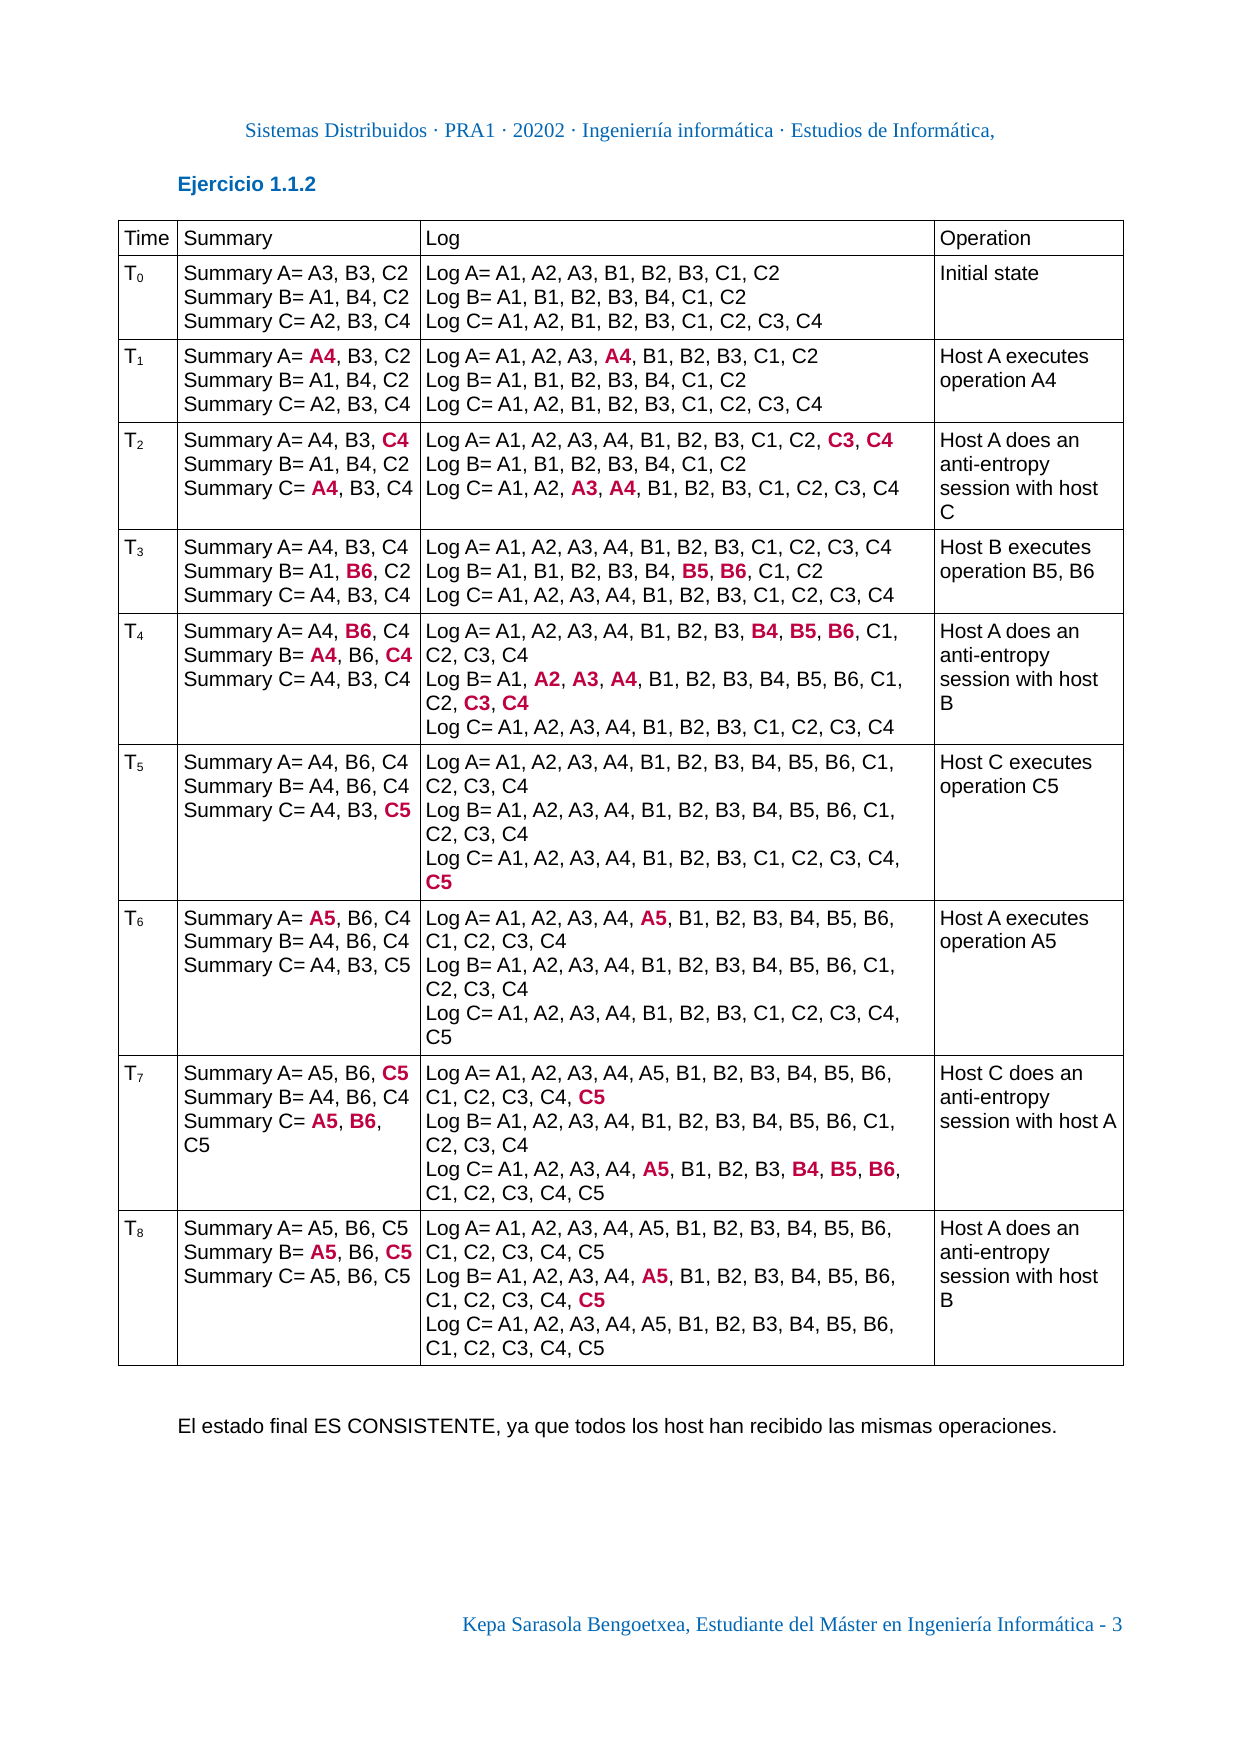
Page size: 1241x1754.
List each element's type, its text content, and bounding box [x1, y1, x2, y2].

text El estado final ES CONSISTENTE, ya que todos los host han recibido las mismas operaciones. [177, 1413, 1122, 1437]
table_cell Summary A= A5, B6, C5 Summary B= A5, B6, C5 Summary C= A5, B6, C5 [178, 1211, 420, 1365]
table_cell Summary A= A4, B6, C4 Summary B= A4, B6, C4 Summary C= A4, B3, C4 [178, 614, 420, 744]
table_cell T8 [119, 1211, 177, 1365]
table_cell T7 [119, 1056, 177, 1210]
text Ejercicio 1.1.2 [177, 172, 1122, 196]
table_cell Initial state [935, 256, 1123, 338]
table_cell Summary A= A3, B3, C2 Summary B= A1, B4, C2 Summary C= A2, B3, C4 [178, 256, 420, 338]
table_cell Host A executes operation A4 [935, 340, 1123, 422]
table_cell Log A= A1, A2, A3, A4, B1, B2, B3, B4, B5, B6, C1, C2, C3, C4 Log B= A1, A2, A3, A4, B1, B2, B3, B4, B5, B6, C1, C2, C3, C4 Log C= A1, A2, A3, A4, B1, B2, B3, C1, C2, C3, C4, C5 [421, 745, 934, 899]
table_cell Log A= A1, A2, A3, A4, B1, B2, B3, C1, C2, C3, C4 Log B= A1, B1, B2, B3, B4, C1, C2 Log C= A1, A2, A3, A4, B1, B2, B3, C1, C2, C3, C4 [421, 423, 934, 529]
table_cell T2 [119, 423, 177, 529]
table_cell T0 [119, 256, 177, 338]
table_cell Host C executes operation C5 [935, 745, 1123, 899]
table_header Summary [178, 221, 420, 255]
table_cell Log A= A1, A2, A3, A4, B1, B2, B3, C1, C2, C3, C4 Log B= A1, B1, B2, B3, B4, B5, B6, C1, C2 Log C= A1, A2, A3, A4, B1, B2, B3, C1, C2, C3, C4 [421, 530, 934, 613]
table_cell Host A does an anti-entropy session with host C [935, 423, 1123, 529]
table_cell Summary A= A4, B6, C4 Summary B= A4, B6, C4 Summary C= A4, B3, C5 [178, 745, 420, 899]
table_cell Host A executes operation A5 [935, 901, 1123, 1055]
table_cell Log A= A1, A2, A3, B1, B2, B3, C1, C2 Log B= A1, B1, B2, B3, B4, C1, C2 Log C= A1, A2, B1, B2, B3, C1, C2, C3, C4 [421, 256, 934, 338]
table_cell Host C does an anti-entropy session with host A [935, 1056, 1123, 1210]
table_cell Summary A= A4, B3, C4 Summary B= A1, B6, C2 Summary C= A4, B3, C4 [178, 530, 420, 613]
table_header Operation [935, 221, 1123, 255]
table_cell T5 [119, 745, 177, 899]
table_cell Host A does an anti-entropy session with host B [935, 614, 1123, 744]
table_cell Host B executes operation B5, B6 [935, 530, 1123, 613]
table_cell T4 [119, 614, 177, 744]
table_cell Summary A= A5, B6, C4 Summary B= A4, B6, C4 Summary C= A4, B3, C5 [178, 901, 420, 1055]
table_cell T6 [119, 901, 177, 1055]
table_header Log [421, 221, 934, 255]
table_cell T3 [119, 530, 177, 613]
table_cell Summary A= A4, B3, C4 Summary B= A1, B4, C2 Summary C= A4, B3, C4 [178, 423, 420, 529]
table_cell Summary A= A5, B6, C5 Summary B= A4, B6, C4 Summary C= A5, B6, C5 [178, 1056, 420, 1210]
table_cell Log A= A1, A2, A3, A4, A5, B1, B2, B3, B4, B5, B6, C1, C2, C3, C4 Log B= A1, A2, A3, A4, B1, B2, B3, B4, B5, B6, C1, C2, C3, C4 Log C= A1, A2, A3, A4, B1, B2, B3, C1, C2, C3, C4, C5 [421, 901, 934, 1055]
table_cell Log A= A1, A2, A3, A4, B1, B2, B3, B4, B5, B6, C1, C2, C3, C4 Log B= A1, A2, A3, A4, B1, B2, B3, B4, B5, B6, C1, C2, C3, C4 Log C= A1, A2, A3, A4, B1, B2, B3, C1, C2, C3, C4 [421, 614, 934, 744]
table_cell Log A= A1, A2, A3, A4, B1, B2, B3, C1, C2 Log B= A1, B1, B2, B3, B4, C1, C2 Log C= A1, A2, B1, B2, B3, C1, C2, C3, C4 [421, 340, 934, 422]
table_cell T1 [119, 340, 177, 422]
table_cell Log A= A1, A2, A3, A4, A5, B1, B2, B3, B4, B5, B6, C1, C2, C3, C4, C5 Log B= A1, A2, A3, A4, A5, B1, B2, B3, B4, B5, B6, C1, C2, C3, C4, C5 Log C= A1, A2, A3, A4, A5, B1, B2, B3, B4, B5, B6, C1, C2, C3, C4, C5 [421, 1211, 934, 1365]
table_header Time [119, 221, 177, 255]
table_cell Log A= A1, A2, A3, A4, A5, B1, B2, B3, B4, B5, B6, C1, C2, C3, C4, C5 Log B= A1, A2, A3, A4, B1, B2, B3, B4, B5, B6, C1, C2, C3, C4 Log C= A1, A2, A3, A4, A5, B1, B2, B3, B4, B5, B6, C1, C2, C3, C4, C5 [421, 1056, 934, 1210]
table_cell Summary A= A4, B3, C2 Summary B= A1, B4, C2 Summary C= A2, B3, C4 [178, 340, 420, 422]
table_cell Host A does an anti-entropy session with host B [935, 1211, 1123, 1365]
